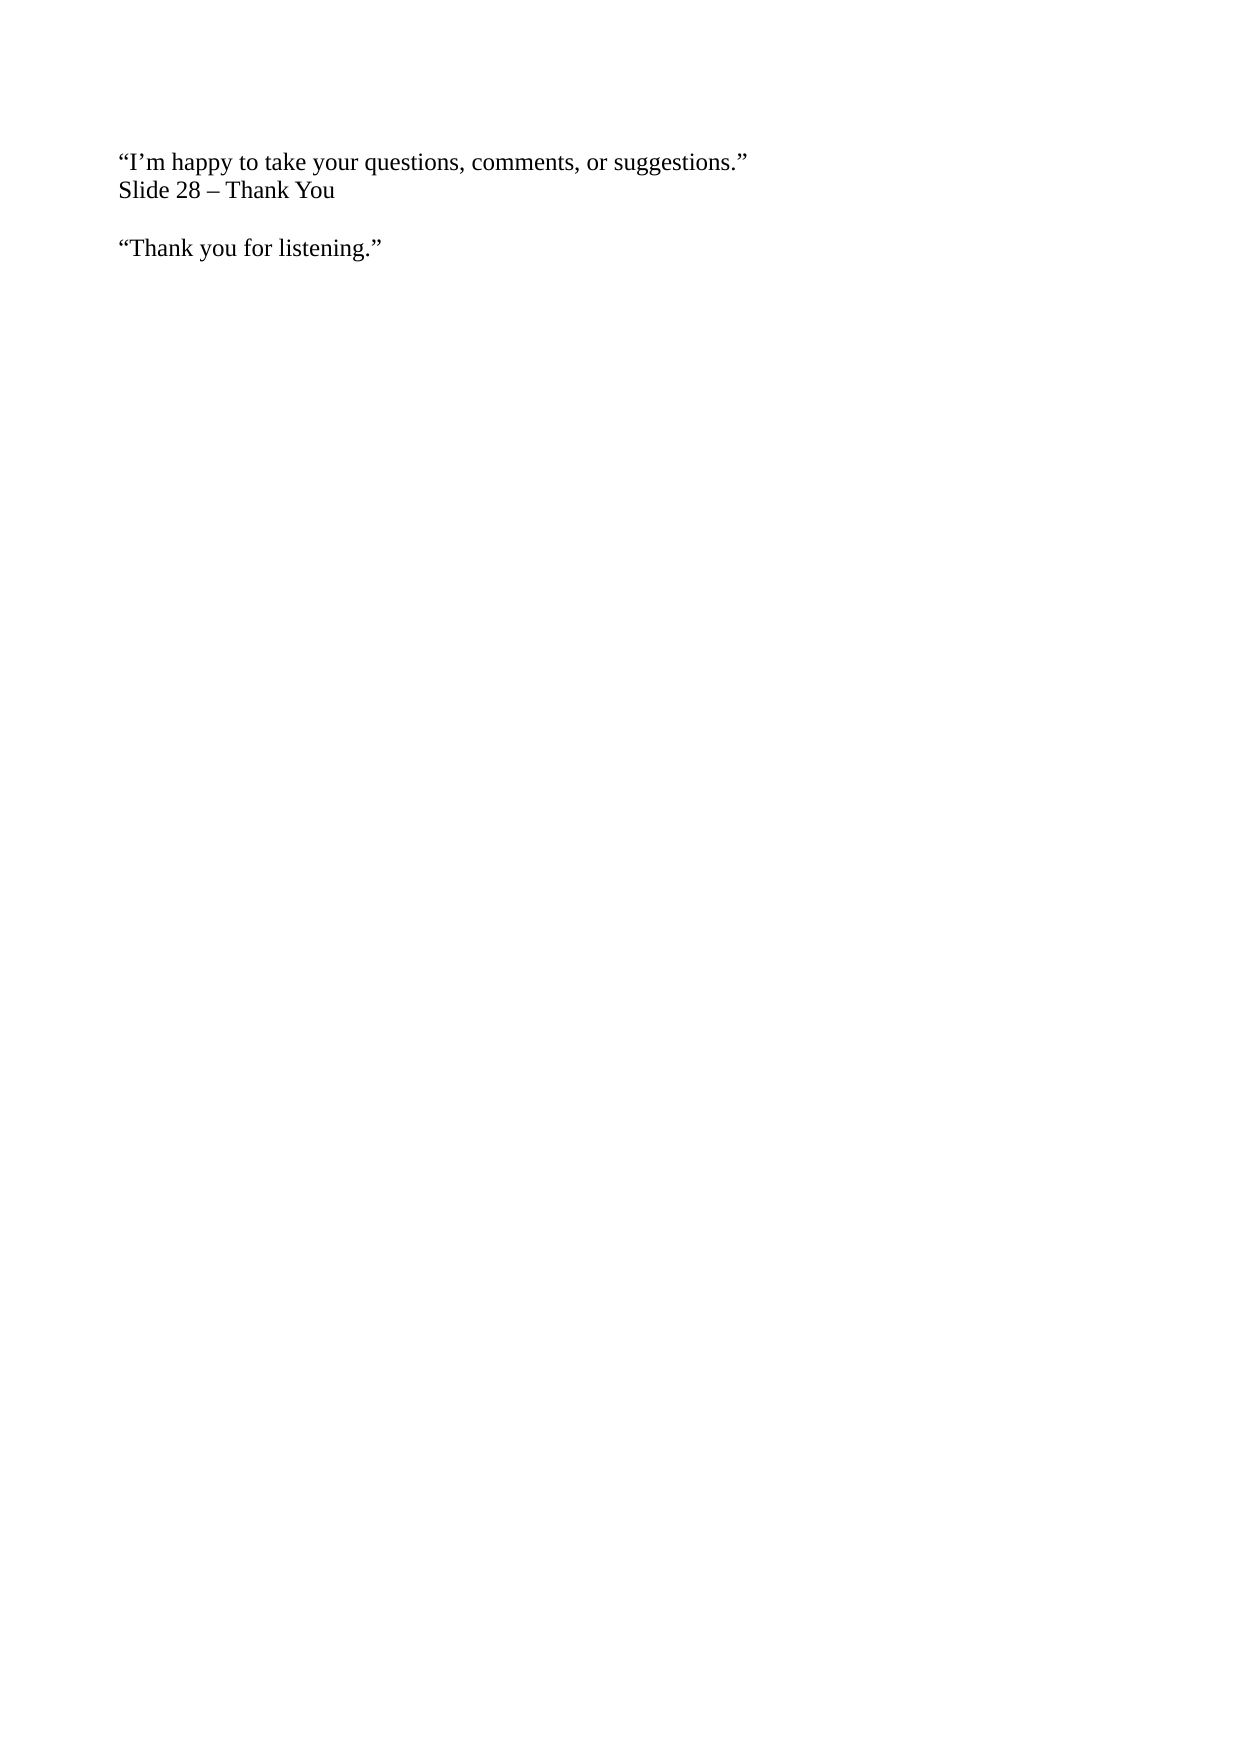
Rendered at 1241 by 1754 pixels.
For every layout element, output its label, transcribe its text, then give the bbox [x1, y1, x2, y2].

text Slide 28 – Thank You [118, 176, 1122, 204]
text “Thank you for listening.” [118, 233, 1122, 262]
text “I’m happy to take your questions, comments, or suggestions.” [118, 147, 1122, 176]
